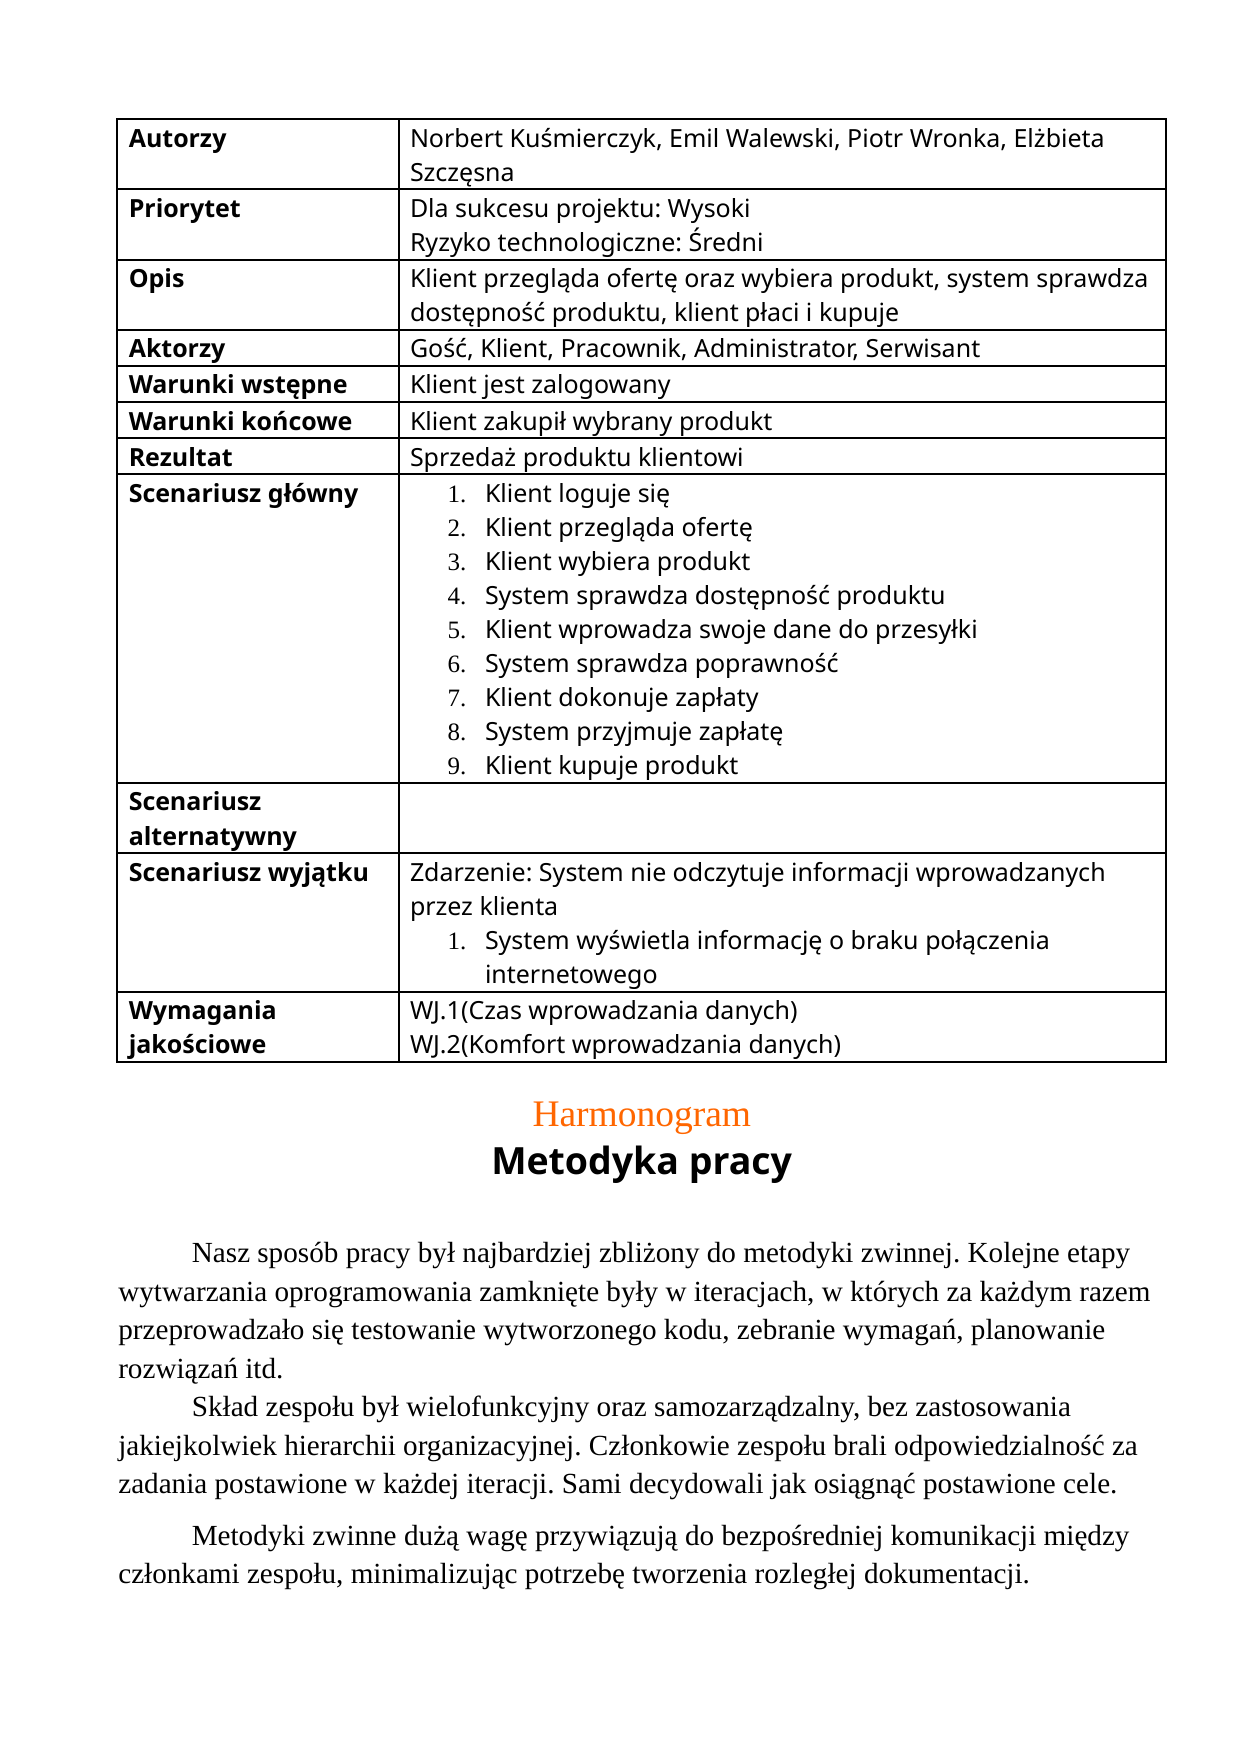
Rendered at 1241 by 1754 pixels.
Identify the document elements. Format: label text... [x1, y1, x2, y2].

table_cell WJ.1(Czas wprowadzania danych) WJ.2(Komfort wprowadzania danych) [400, 993, 1165, 1061]
table_cell Aktorzy [118, 331, 398, 365]
table_cell Autorzy [118, 120, 398, 188]
text Harmonogram [118, 1092, 1165, 1135]
table_cell Rezultat [118, 439, 398, 473]
table_cell Opis [118, 261, 398, 329]
table_cell Klient przegląda ofertę oraz wybiera produkt, system sprawdza dostępność produktu, klient płaci i kupuje [400, 261, 1165, 329]
text Metodyka pracy [118, 1135, 1165, 1186]
table_cell Sprzedaż produktu klientowi [400, 439, 1165, 473]
table_cell Norbert Kuśmierczyk, Emil Walewski, Piotr Wronka, Elżbieta Szczęsna [400, 120, 1165, 188]
table_cell Dla sukcesu projektu: Wysoki Ryzyko technologiczne: Średni [400, 190, 1165, 258]
table_cell Warunki wstępne [118, 367, 398, 401]
table_cell Scenariusz wyjątku [118, 854, 398, 991]
text Skład zespołu był wielofunkcyjny oraz samozarządzalny, bez zastosowania jakiejkolwiek hierarchii organizacyjnej. Członkowie zespołu brali odpowiedzialność za zadania postawione w każdej iteracji. Sami decydowali jak osiągnąć postawione cele. [118, 1389, 1165, 1500]
table_cell Zdarzenie: System nie odczytuje informacji wprowadzanych przez klienta System wyświetla informację o braku połączenia internetowego [400, 854, 1165, 991]
table_cell [400, 784, 1165, 852]
table_cell Klient loguje się Klient przegląda ofertę Klient wybiera produkt System sprawdza dostępność produktu Klient wprowadza swoje dane do przesyłki System sprawdza poprawność Klient dokonuje zapłaty System przyjmuje zapłatę Klient kupuje produkt [400, 475, 1165, 782]
table_cell Gość, Klient, Pracownik, Administrator, Serwisant [400, 331, 1165, 365]
table_cell Warunki końcowe [118, 403, 398, 437]
text Nasz sposób pracy był najbardziej zbliżony do metodyki zwinnej. Kolejne etapy wytwarzania oprogramowania zamknięte były w iteracjach, w których za każdym razem przeprowadzało się testowanie wytworzonego kodu, zebranie wymagań, planowanie rozwiązań itd. [118, 1235, 1165, 1384]
table_cell Scenariusz alternatywny [118, 784, 398, 852]
table_cell Priorytet [118, 190, 398, 258]
table_cell Wymagania jakościowe [118, 993, 398, 1061]
table_cell Scenariusz główny [118, 475, 398, 782]
table_cell Klient zakupił wybrany produkt [400, 403, 1165, 437]
text Metodyki zwinne dużą wagę przywiązują do bezpośredniej komunikacji między członkami zespołu, minimalizując potrzebę tworzenia rozległej dokumentacji. [118, 1518, 1165, 1590]
table_cell Klient jest zalogowany [400, 367, 1165, 401]
